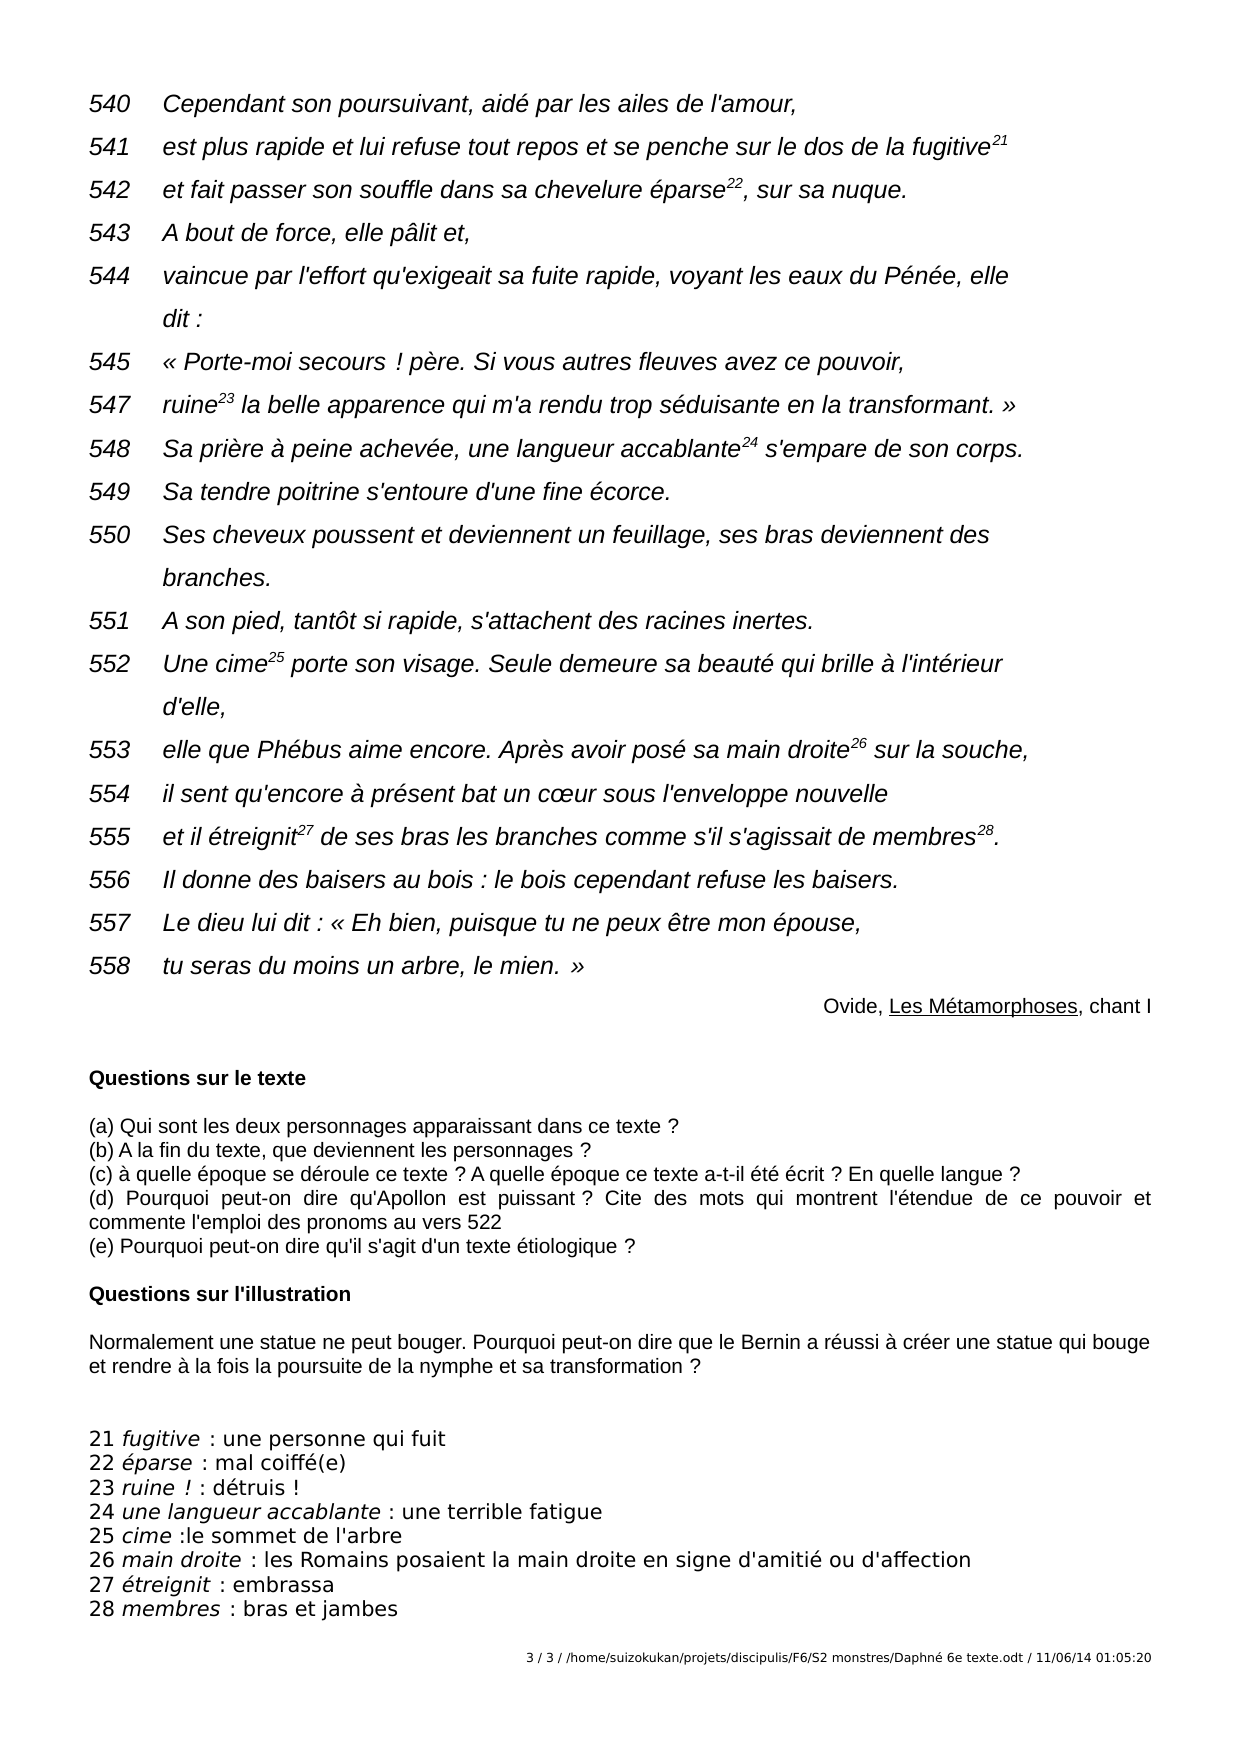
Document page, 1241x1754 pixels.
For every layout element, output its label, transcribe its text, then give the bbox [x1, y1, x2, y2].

text (e) Pourquoi peut-on dire qu'il s'agit d'un texte étiologique ? [88, 1234, 1152, 1258]
text (d) Pourquoi peut-on dire qu'Apollon est puissant ? Cite des mots qui montrent l'étendue de ce pouvoir et commente l'emploi des pronoms au vers 522 [88, 1186, 1152, 1234]
text 542 et fait passer son souffle dans sa chevelure éparse, sur sa nuque. [88, 175, 1152, 203]
text (a) Qui sont les deux personnages apparaissant dans ce texte ? [88, 1114, 1152, 1138]
text main droite : les Romains posaient la main droite en signe d'amitié ou d'affection [88, 1548, 1152, 1573]
text 554 il sent qu'encore à présent bat un cœur sous l'enveloppe nouvelle [88, 778, 1152, 807]
text une langueur accablante : une terrible fatigue [88, 1500, 1152, 1524]
text 552 Une cime porte son visage. Seule demeure sa beauté qui brille à l'intérieur [88, 649, 1152, 678]
text dit : [88, 304, 1152, 333]
text 548 Sa prière à peine achevée, une langueur accablante s'empare de son corps. [88, 433, 1152, 462]
text étreignit : embrassa [88, 1573, 1152, 1597]
text Questions sur le texte [88, 1066, 1152, 1090]
text d'elle, [88, 692, 1152, 721]
text 540 Cependant son poursuivant, aidé par les ailes de l'amour, [88, 88, 1152, 117]
text éparse : mal coiffé(e) [88, 1451, 1152, 1476]
text 557 Le dieu lui dit : « Eh bien, puisque tu ne peux être mon épouse, [88, 908, 1152, 937]
text 555 et il étreignit de ses bras les branches comme s'il s'agissait de membres. [88, 822, 1152, 850]
text (c) à quelle époque se déroule ce texte ? A quelle époque ce texte a-t-il été écrit ? En quelle langue ? [88, 1162, 1152, 1186]
text branches. [88, 563, 1152, 592]
text 558 tu seras du moins un arbre, le mien. » [88, 951, 1152, 980]
text 549 Sa tendre poitrine s'entoure d'une fine écorce. [88, 477, 1152, 505]
text Ovide, Les Métamorphoses, chant I [88, 994, 1152, 1018]
text 550 Ses cheveux poussent et deviennent un feuillage, ses bras deviennent des [88, 520, 1152, 548]
text 544 vaincue par l'effort qu'exigeait sa fuite rapide, voyant les eaux du Pénée, elle [88, 261, 1152, 290]
text Normalement une statue ne peut bouger. Pourquoi peut-on dire que le Bernin a réussi à créer une statue qui bouge et rendre à la fois la poursuite de la nymphe et sa transformation ? [88, 1329, 1152, 1377]
text 541 est plus rapide et lui refuse tout repos et se penche sur le dos de la fugitive [88, 132, 1152, 160]
text 556 Il donne des baisers au bois : le bois cependant refuse les baisers. [88, 865, 1152, 893]
text 547 ruine la belle apparence qui m'a rendu trop séduisante en la transformant. » [88, 390, 1152, 419]
text fugitive : une personne qui fuit [88, 1427, 1152, 1451]
text membres : bras et jambes [88, 1597, 1152, 1621]
text ruine ! : détruis ! [88, 1476, 1152, 1500]
text (b) A la fin du texte, que deviennent les personnages ? [88, 1138, 1152, 1162]
text cime :le sommet de l'arbre [88, 1524, 1152, 1548]
text Questions sur l'illustration [88, 1282, 1152, 1306]
text 543 A bout de force, elle pâlit et, [88, 218, 1152, 247]
text 553 elle que Phébus aime encore. Après avoir posé sa main droite sur la souche, [88, 735, 1152, 764]
text 545 « Porte-moi secours ! père. Si vous autres fleuves avez ce pouvoir, [88, 347, 1152, 376]
text 551 A son pied, tantôt si rapide, s'attachent des racines inertes. [88, 606, 1152, 635]
